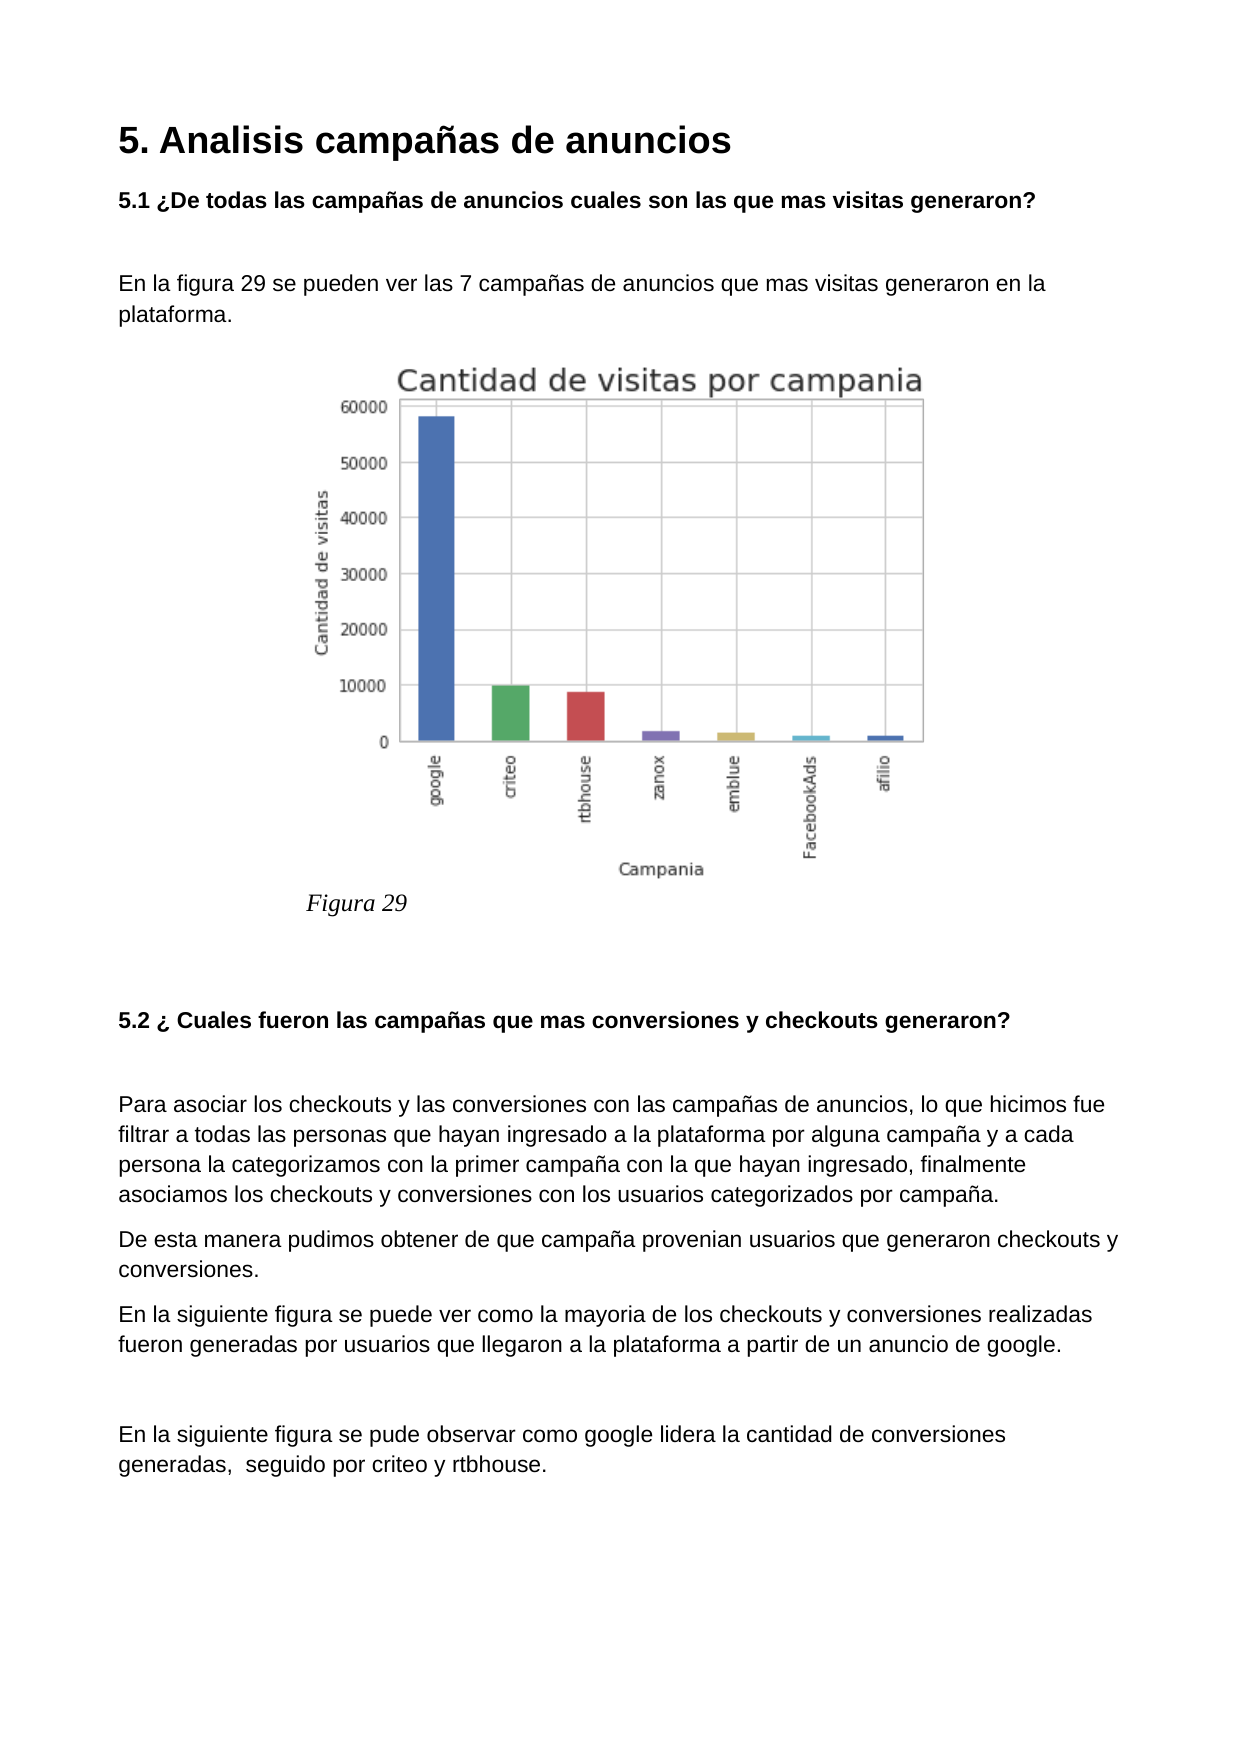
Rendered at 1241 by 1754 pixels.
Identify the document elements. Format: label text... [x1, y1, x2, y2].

subtitle 5.1 ¿De todas las campañas de anuncios cuales son las que mas visitas generaron? [118, 187, 1122, 213]
subtitle 5.2 ¿ Cuales fueron las campañas que mas conversiones y checkouts generaron? [118, 1007, 1122, 1033]
picture [306, 357, 935, 888]
text En la siguiente figura se pude observar como google lidera la cantidad de conversiones generadas, seguido por criteo y rtbhouse. [118, 1421, 1122, 1477]
text Figura 29 [306, 888, 934, 916]
text Para asociar los checkouts y las conversiones con las campañas de anuncios, lo que hicimos fue filtrar a todas las personas que hayan ingresado a la plataforma por alguna campaña y a cada persona la categorizamos con la primer campaña con la que hayan ingresado, finalmente asociamos los checkouts y conversiones con los usuarios categorizados por campaña. [118, 1091, 1122, 1208]
subtitle 5. Analisis campañas de anuncios [118, 118, 1122, 162]
text En la figura 29 se pueden ver las 7 campañas de anuncios que mas visitas generaron en la plataforma. [118, 270, 1122, 327]
text En la siguiente figura se puede ver como la mayoria de los checkouts y conversiones realizadas fueron generadas por usuarios que llegaron a la plataforma a partir de un anuncio de google. [118, 1301, 1122, 1358]
text De esta manera pudimos obtener de que campaña provenian usuarios que generaron checkouts y conversiones. [118, 1226, 1122, 1283]
